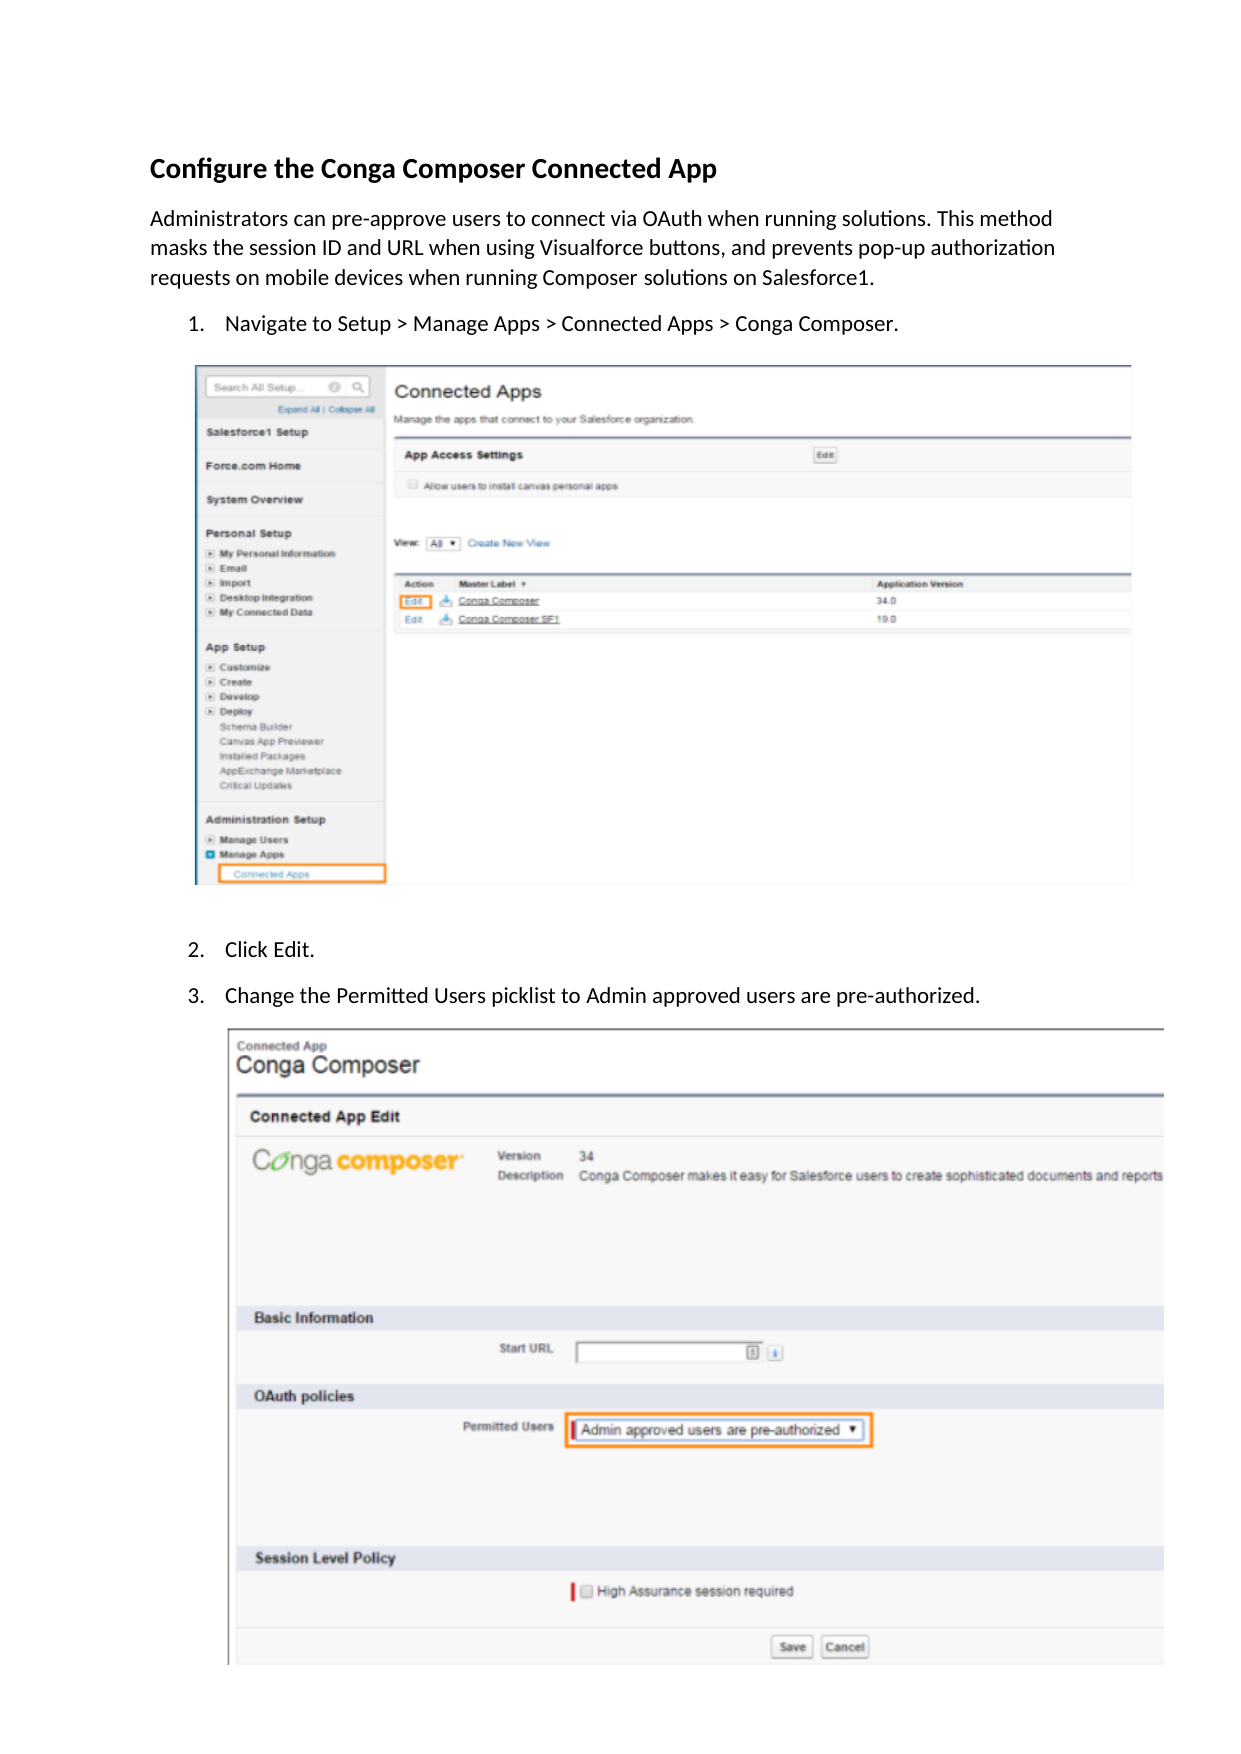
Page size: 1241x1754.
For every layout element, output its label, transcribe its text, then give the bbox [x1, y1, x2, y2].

list Navigate to Setup > Manage Apps > Connected Apps > Conga Composer. [187, 309, 1090, 337]
text Configure the Conga Composer Connected App [150, 150, 1090, 186]
list Click Edit. [187, 935, 1090, 963]
list Change the Permitted Users picklist to Admin approved users are pre-authorized. [187, 981, 1090, 1009]
text Administrators can pre-approve users to connect via OAuth when running solutions. This method masks the session ID and URL when using Visualforce buttons, and prevents pop-up authorization requests on mobile devices when running Composer solutions on Salesforce1. [150, 204, 1090, 291]
